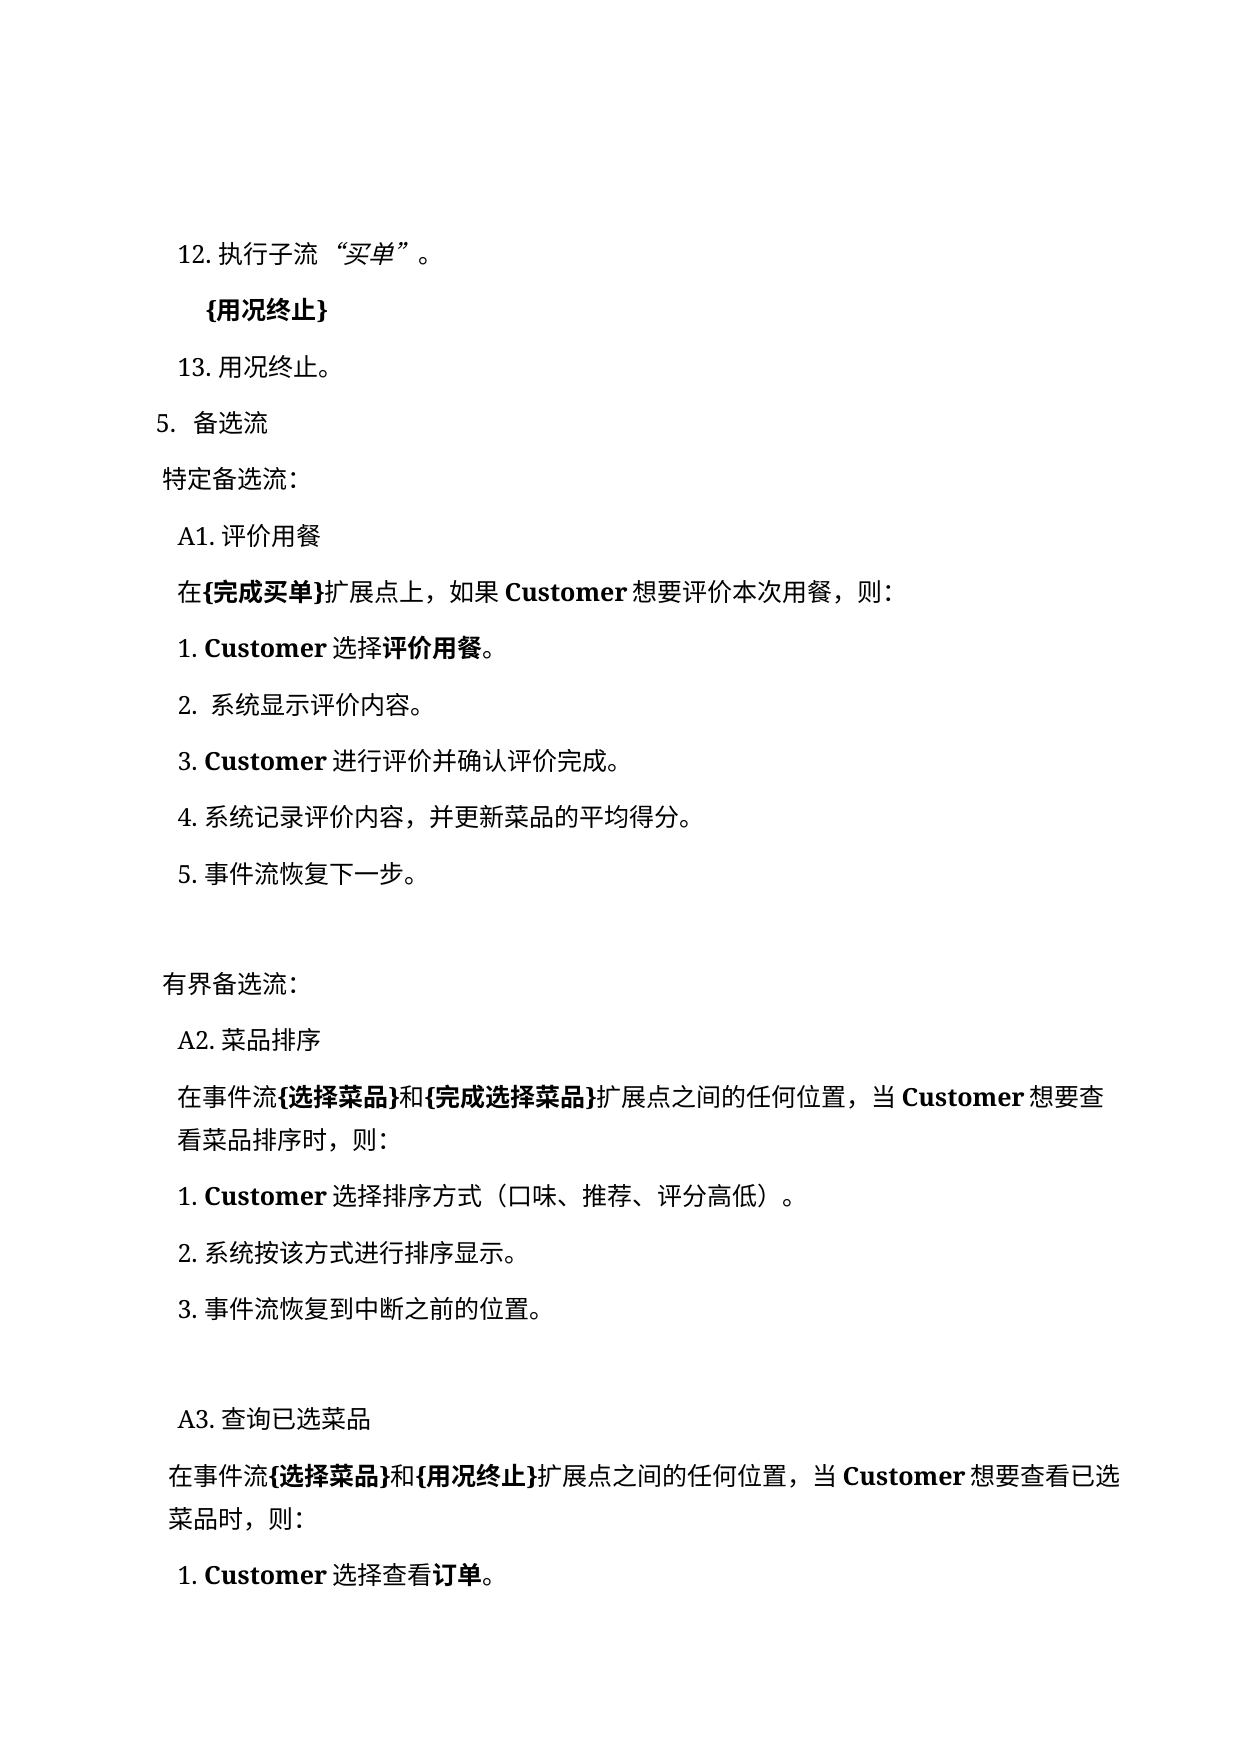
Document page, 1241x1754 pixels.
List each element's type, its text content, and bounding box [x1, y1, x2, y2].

list Customer选择评价用餐。 [118, 629, 1122, 665]
list 事件流恢复到中断之前的位置。 [118, 1289, 1122, 1326]
list 在事件流{选择菜品}和{完成选择菜品}扩展点之间的任何位置，当Customer想要查看菜品排序时，则： [177, 1077, 1122, 1157]
text 特定备选流： [118, 460, 1122, 496]
list 系统显示评价内容。 [118, 685, 1122, 721]
list 用况终止。 [118, 347, 1122, 383]
list Customer选择查看订单。 [118, 1556, 1122, 1592]
list 查询已选菜品 [177, 1400, 1122, 1436]
list 备选流 [156, 403, 1122, 440]
list 在{完成买单}扩展点上，如果Customer想要评价本次用餐，则： [177, 572, 1122, 609]
list 执行子流“买单”。 [118, 234, 1122, 271]
list {用况终止} [118, 291, 1122, 327]
list 系统记录评价内容，并更新菜品的平均得分。 [118, 798, 1122, 834]
list 评价用餐 [177, 516, 1122, 552]
list 系统按该方式进行排序显示。 [118, 1233, 1122, 1269]
list 菜品排序 [177, 1021, 1122, 1057]
list Customer进行评价并确认评价完成。 [118, 742, 1122, 778]
list Customer选择排序方式（口味、推荐、评分高低）。 [118, 1177, 1122, 1213]
list 事件流恢复下一步。 [118, 854, 1122, 891]
text 有界备选流： [118, 964, 1122, 1001]
list 在事件流{选择菜品}和{用况终止}扩展点之间的任何位置，当Customer想要查看已选 菜品时，则： [118, 1456, 1122, 1536]
